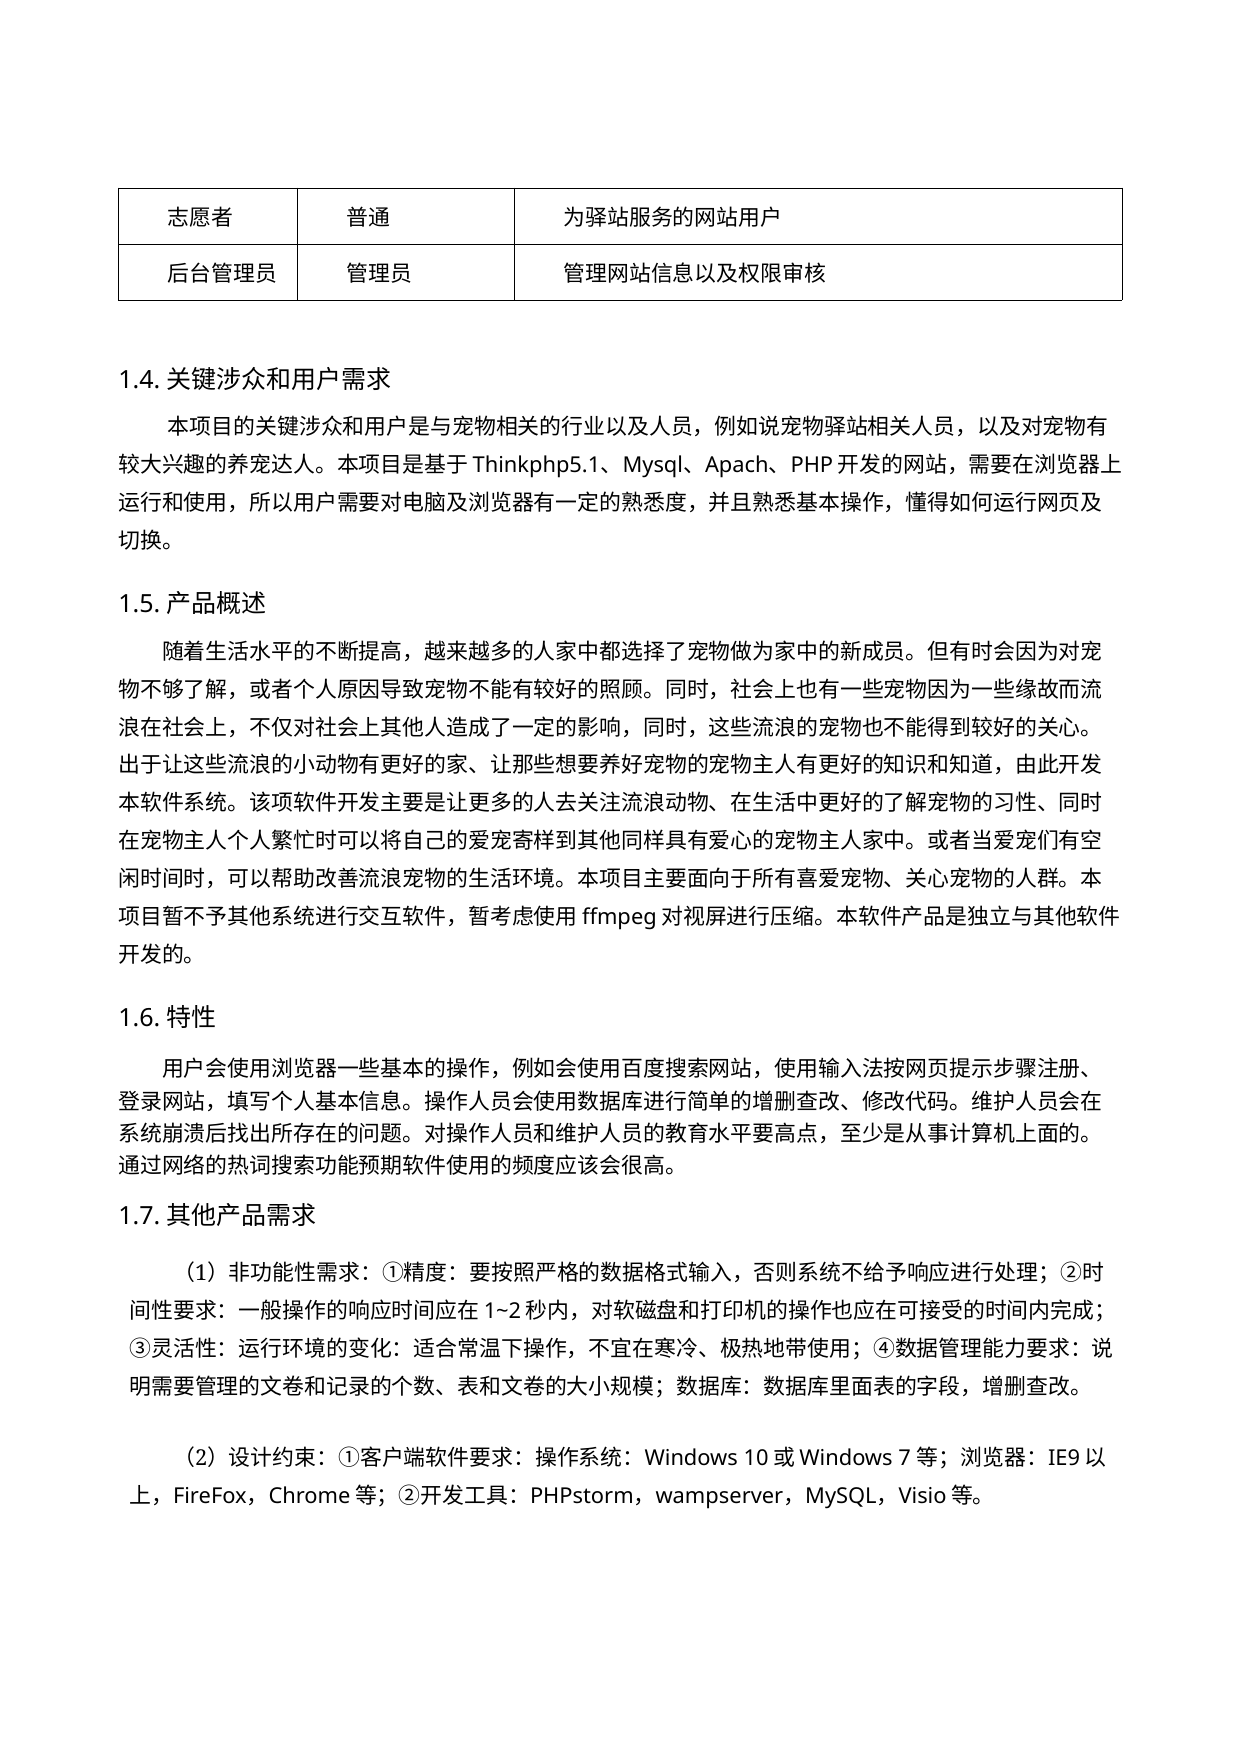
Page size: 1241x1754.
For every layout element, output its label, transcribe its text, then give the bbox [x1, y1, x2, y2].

table_cell 管理员 [298, 245, 514, 300]
table_cell 管理网站信息以及权限审核 [515, 245, 1122, 300]
table_cell 志愿者 [119, 189, 297, 244]
text （2）设计约束：①客户端软件要求：操作系统：Windows 10或Windows 7 等；浏览器：IE9以上，FireFox，Chrome等；②开发工具：PHPstorm，wampserver，MySQL，Visio等。 [129, 1440, 1122, 1510]
subtitle 产品概述 [118, 584, 1122, 620]
table_cell 为驿站服务的网站用户 [515, 189, 1122, 244]
text 随着生活水平的不断提高，越来越多的人家中都选择了宠物做为家中的新成员。但有时会因为对宠物不够了解，或者个人原因导致宠物不能有较好的照顾。同时，社会上也有一些宠物因为一些缘故而流浪在社会上，不仅对社会上其他人造成了一定的影响，同时，这些流浪的宠物也不能得到较好的关心。出于让这些流浪的小动物有更好的家、让那些想要养好宠物的宠物主人有更好的知识和知道，由此开发本软件系统。该项软件开发主要是让更多的人去关注流浪动物、在生活中更好的了解宠物的习性、同时在宠物主人个人繁忙时可以将自己的爱宠寄样到其他同样具有爱心的宠物主人家中。或者当爱宠们有空闲时间时，可以帮助改善流浪宠物的生活环境。本项目主要面向于所有喜爱宠物、关心宠物的人群。本项目暂不予其他系统进行交互软件，暂考虑使用ffmpeg对视屏进行压缩。本软件产品是独立与其他软件开发的。 [118, 634, 1122, 969]
text （1）非功能性需求：①精度：要按照严格的数据格式输入，否则系统不给予响应进行处理；②时间性要求：一般操作的响应时间应在1~2秒内，对软磁盘和打印机的操作也应在可接受的时间内完成；③灵活性：运行环境的变化：适合常温下操作，不宜在寒冷、极热地带使用；④数据管理能力要求：说明需要管理的文卷和记录的个数、表和文卷的大小规模；数据库：数据库里面表的字段，增删查改。 [129, 1255, 1122, 1401]
table_cell 普通 [298, 189, 514, 244]
subtitle 关键涉众和用户需求 [118, 359, 1122, 396]
subtitle 其他产品需求 [118, 1196, 1122, 1232]
table_cell 后台管理员 [119, 245, 297, 300]
text 用户会使用浏览器一些基本的操作，例如会使用百度搜索网站，使用输入法按网页提示步骤注册、登录网站，填写个人基本信息。操作人员会使用数据库进行简单的增删查改、修改代码。维护人员会在系统崩溃后找出所存在的问题。对操作人员和维护人员的教育水平要高点，至少是从事计算机上面的。通过网络的热词搜索功能预期软件使用的频度应该会很高。 [118, 1041, 1122, 1179]
subtitle 特性 [118, 998, 1122, 1034]
text 本项目的关键涉众和用户是与宠物相关的行业以及人员，例如说宠物驿站相关人员，以及对宠物有较大兴趣的养宠达人。本项目是基于Thinkphp5.1、Mysql、Apach、PHP开发的网站，需要在浏览器上运行和使用，所以用户需要对电脑及浏览器有一定的熟悉度，并且熟悉基本操作，懂得如何运行网页及切换。 [118, 409, 1122, 555]
